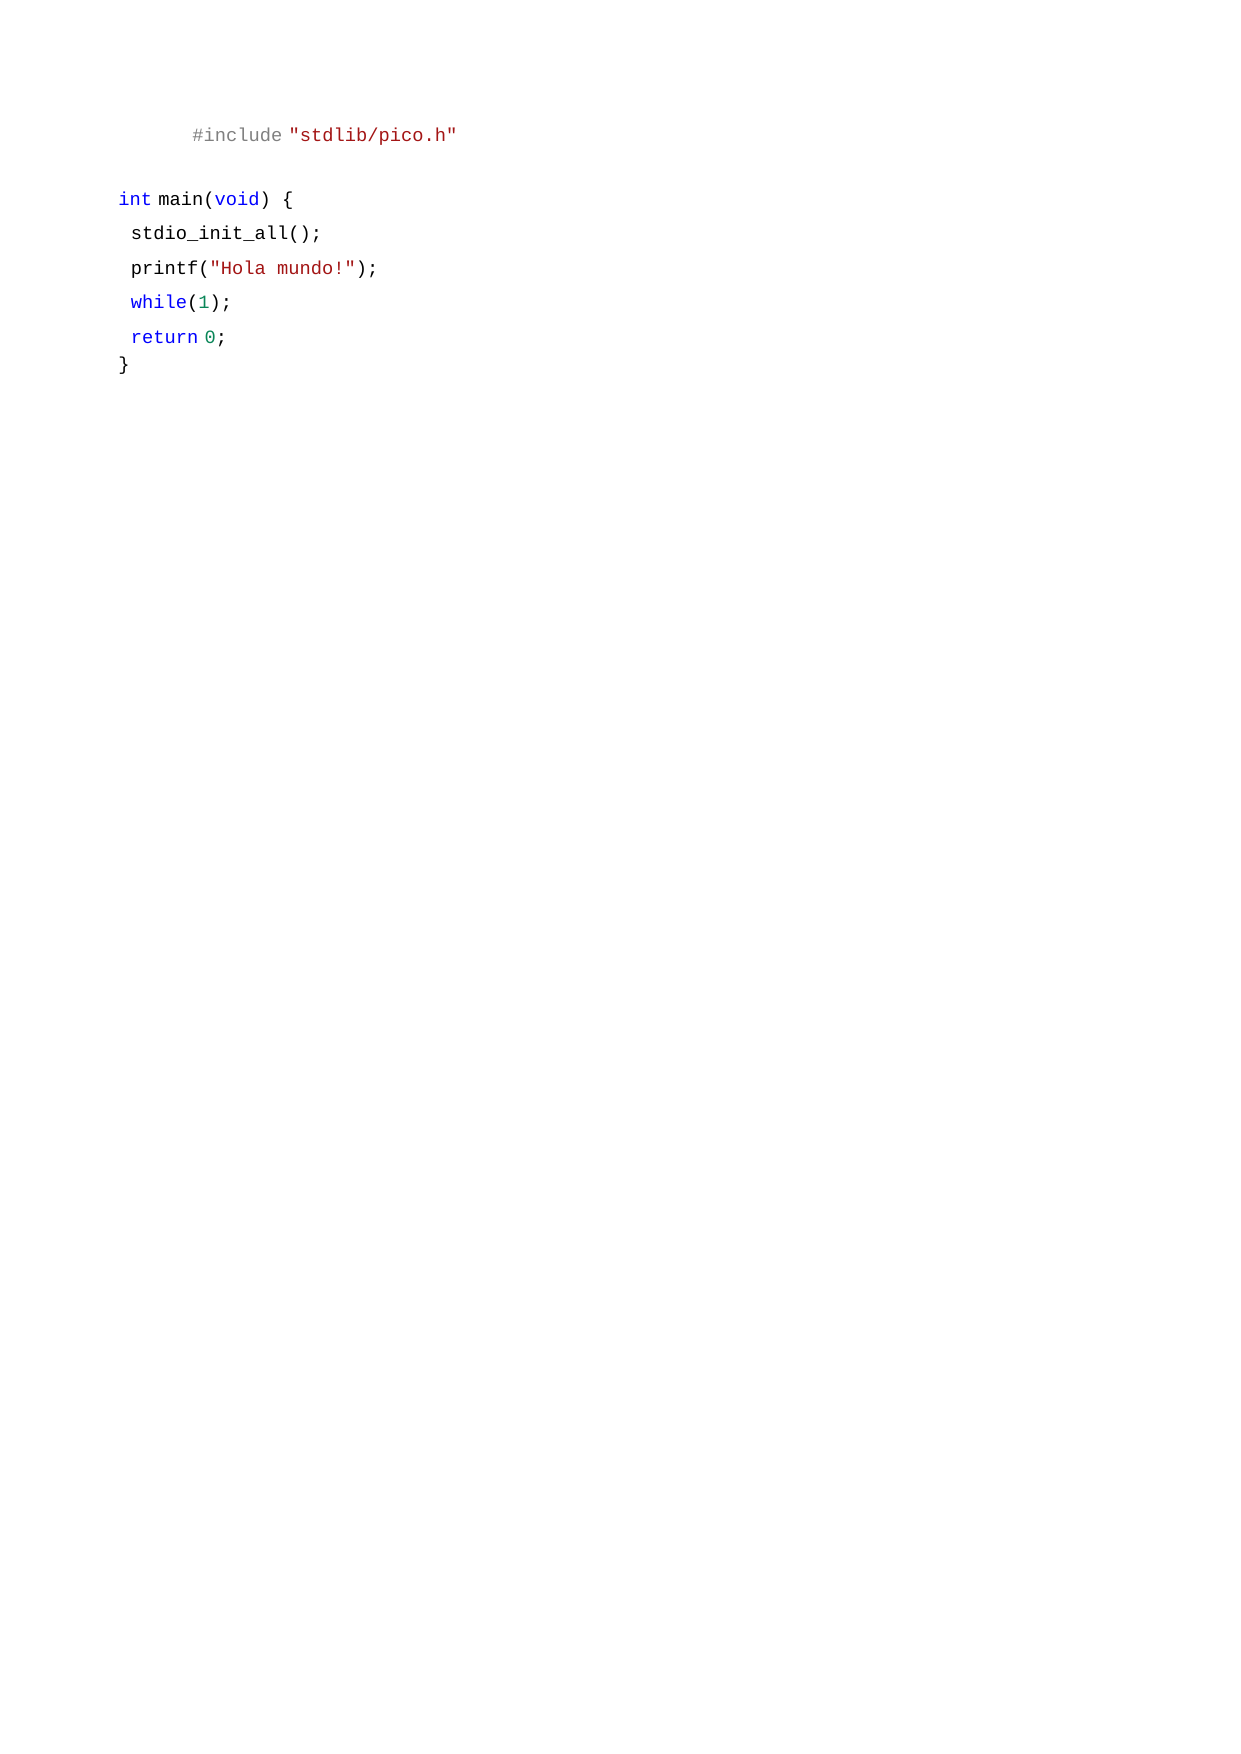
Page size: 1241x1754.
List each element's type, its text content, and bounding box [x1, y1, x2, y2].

text int main(void) { [118, 182, 1122, 211]
text printf("Hola mundo!"); [118, 251, 1122, 280]
text #include "stdlib/pico.h" [118, 118, 1122, 147]
text } [118, 355, 1122, 376]
text stdio_init_all(); [118, 216, 1122, 245]
text return 0; [118, 320, 1122, 349]
text while(1); [118, 286, 1122, 314]
